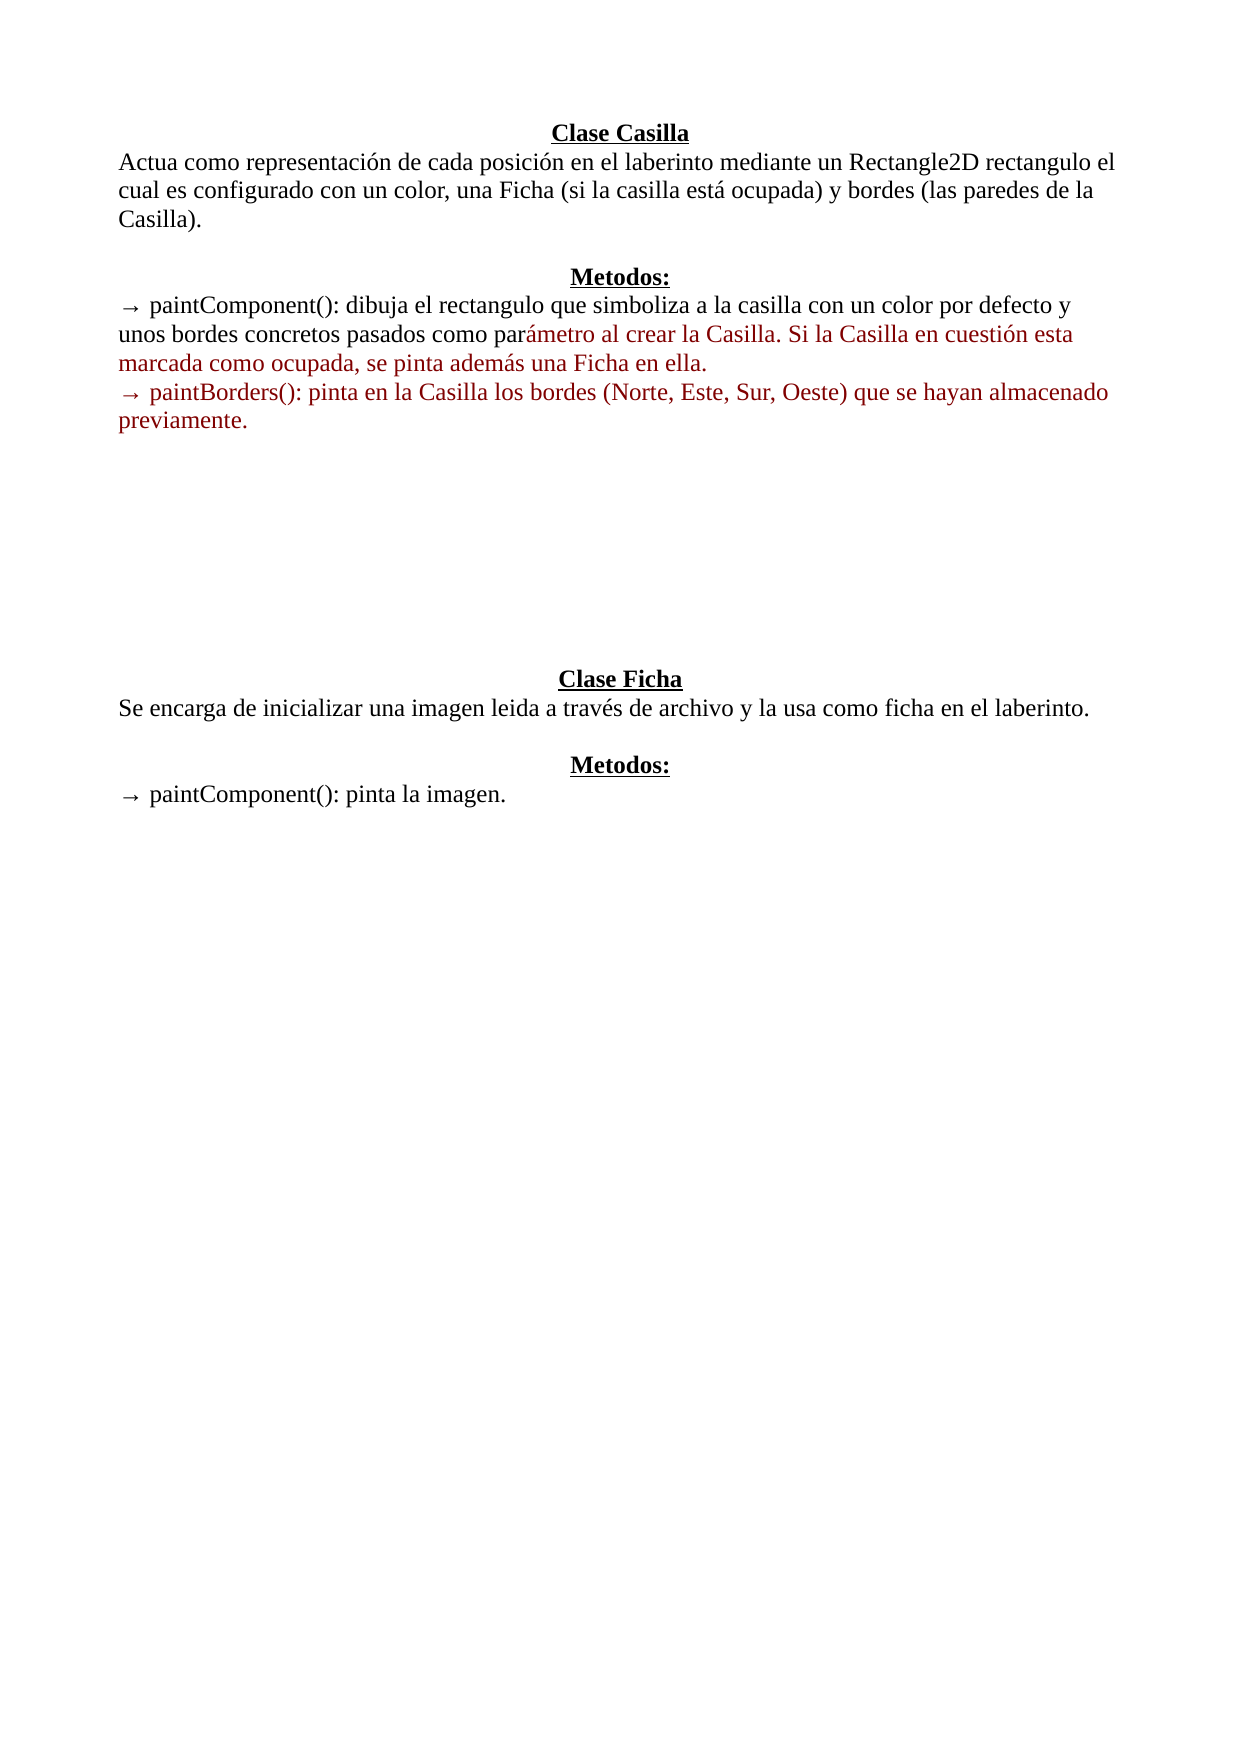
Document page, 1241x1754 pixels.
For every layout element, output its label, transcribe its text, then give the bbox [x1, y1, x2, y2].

text → paintBorders(): pinta en la Casilla los bordes (Norte, Este, Sur, Oeste) que se hayan almacenado previamente. [118, 377, 1122, 434]
text Actua como representación de cada posición en el laberinto mediante un Rectangle2D rectangulo el cual es configurado con un color, una Ficha (si la casilla está ocupada) y bordes (las paredes de la Casilla). [118, 147, 1122, 233]
text Clase Ficha [118, 664, 1122, 693]
text Clase Casilla [118, 118, 1122, 147]
text Se encarga de inicializar una imagen leida a través de archivo y la usa como ficha en el laberinto. [118, 693, 1122, 722]
text Metodos: [118, 262, 1122, 291]
text → paintComponent(): pinta la imagen. [118, 779, 1122, 808]
text → paintComponent(): dibuja el rectangulo que simboliza a la casilla con un color por defecto y unos bordes concretos pasados como parámetro al crear la Casilla. Si la Casilla en cuestión esta marcada como ocupada, se pinta además una Ficha en ella. [118, 291, 1122, 377]
text Metodos: [118, 751, 1122, 779]
